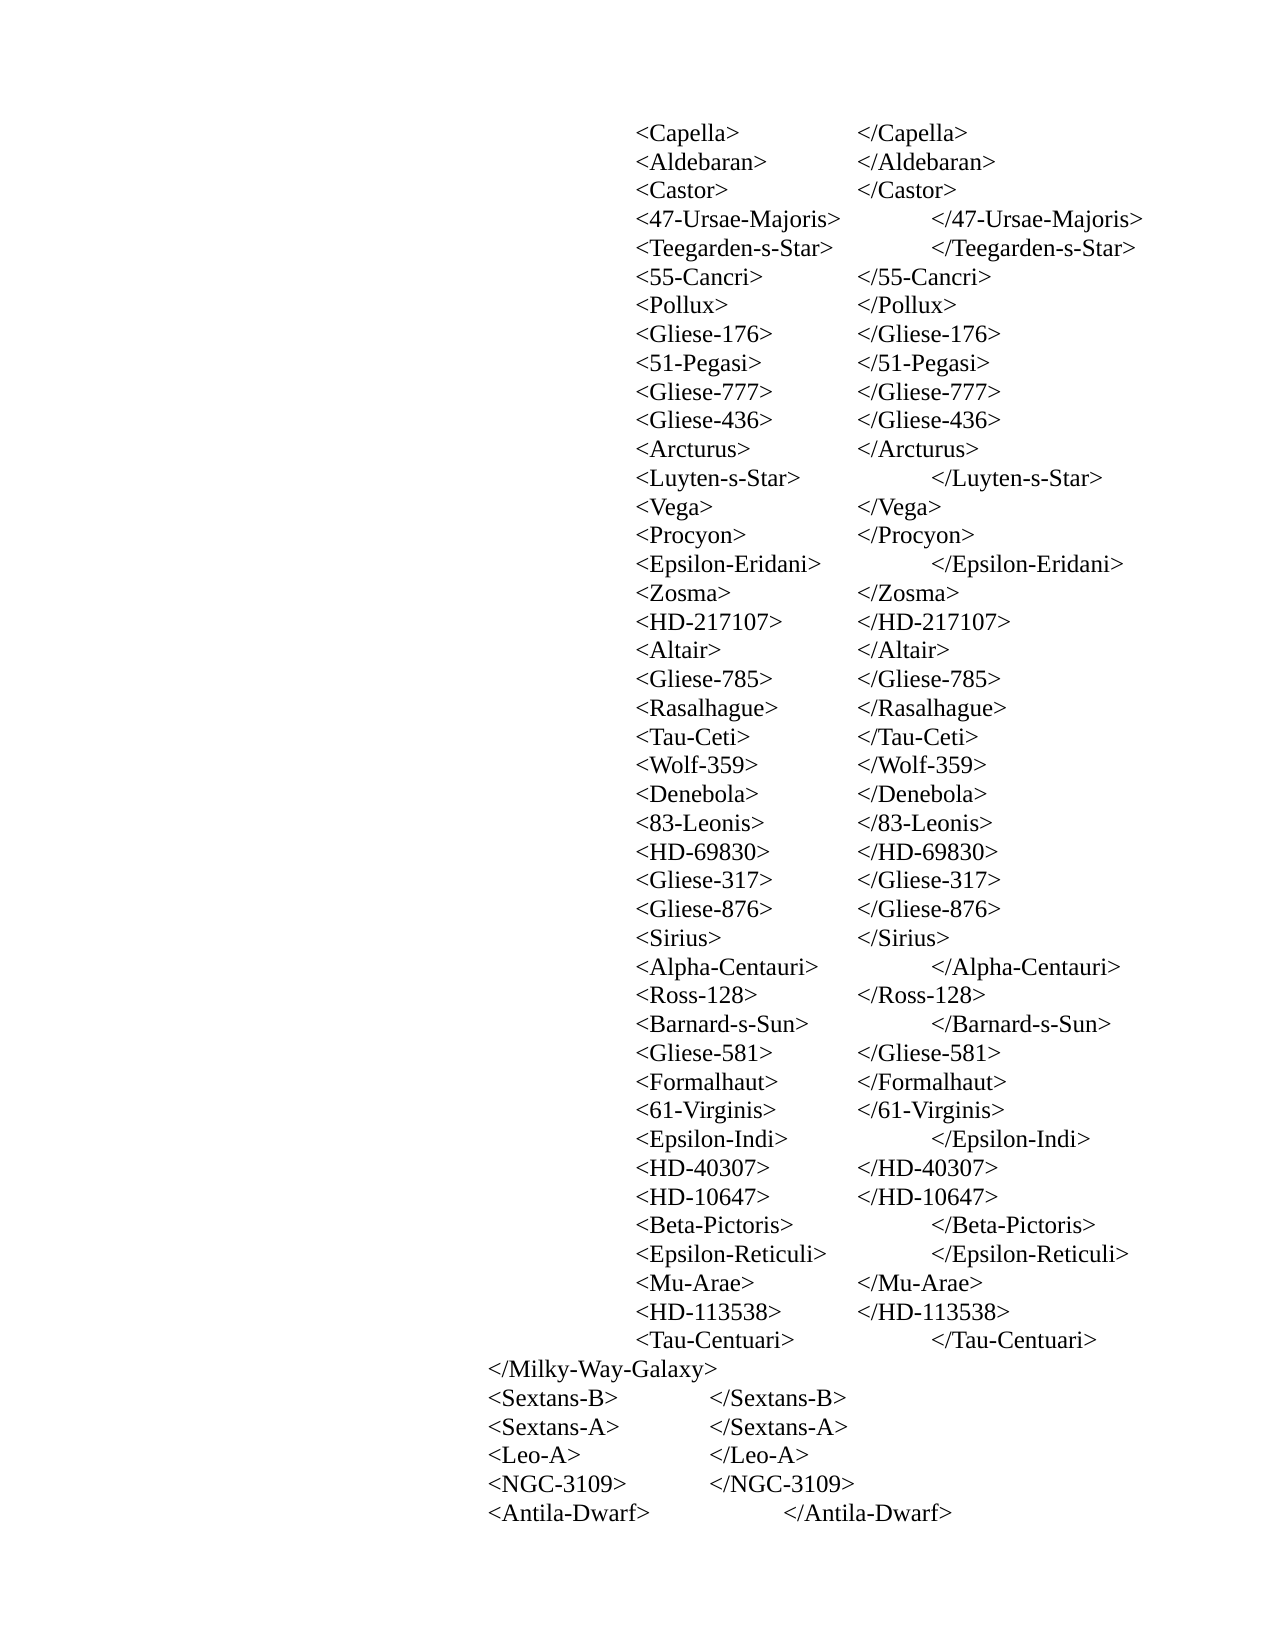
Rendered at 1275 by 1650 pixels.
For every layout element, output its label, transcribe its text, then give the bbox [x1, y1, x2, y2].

text <HD-217107> </HD-217107> [118, 607, 1157, 636]
text <Capella> </Capella> [118, 118, 1157, 147]
text <Tau-Ceti> </Tau-Ceti> [118, 722, 1157, 751]
text <Wolf-359> </Wolf-359> [118, 751, 1157, 779]
text <Leo-A> </Leo-A> [118, 1441, 1157, 1469]
text <Denebola> </Denebola> [118, 779, 1157, 808]
text <Tau-Centuari> </Tau-Centuari> [118, 1326, 1157, 1354]
text <Sextans-B> </Sextans-B> [118, 1383, 1157, 1412]
text <Alpha-Centauri> </Alpha-Centauri> [118, 952, 1157, 981]
text <83-Leonis> </83-Leonis> [118, 808, 1157, 837]
text <Gliese-785> </Gliese-785> [118, 664, 1157, 693]
text <HD-40307> </HD-40307> [118, 1153, 1157, 1182]
text <HD-113538> </HD-113538> [118, 1297, 1157, 1326]
text <HD-69830> </HD-69830> [118, 837, 1157, 866]
text <Gliese-317> </Gliese-317> [118, 866, 1157, 894]
text <Gliese-436> </Gliese-436> [118, 406, 1157, 434]
text <Mu-Arae> </Mu-Arae> [118, 1268, 1157, 1297]
text <Rasalhague> </Rasalhague> [118, 693, 1157, 722]
text <Aldebaran> </Aldebaran> [118, 147, 1157, 176]
text <Epsilon-Indi> </Epsilon-Indi> [118, 1124, 1157, 1153]
text <Epsilon-Eridani> </Epsilon-Eridani> [118, 549, 1157, 578]
text <Arcturus> </Arcturus> [118, 434, 1157, 463]
text <Vega> </Vega> [118, 492, 1157, 521]
text <Pollux> </Pollux> [118, 291, 1157, 319]
text <Antila-Dwarf> </Antila-Dwarf> [118, 1498, 1157, 1527]
text <Formalhaut> </Formalhaut> [118, 1067, 1157, 1096]
text <Sextans-A> </Sextans-A> [118, 1412, 1157, 1441]
text <51-Pegasi> </51-Pegasi> [118, 348, 1157, 377]
text <Ross-128> </Ross-128> [118, 981, 1157, 1009]
text <Beta-Pictoris> </Beta-Pictoris> [118, 1211, 1157, 1239]
text <Gliese-176> </Gliese-176> [118, 319, 1157, 348]
text <Sirius> </Sirius> [118, 923, 1157, 952]
text <47-Ursae-Majoris> </47-Ursae-Majoris> [118, 204, 1157, 233]
text <Procyon> </Procyon> [118, 521, 1157, 549]
text <55-Cancri> </55-Cancri> [118, 262, 1157, 291]
text <NGC-3109> </NGC-3109> [118, 1469, 1157, 1498]
text <Zosma> </Zosma> [118, 578, 1157, 607]
text <61-Virginis> </61-Virginis> [118, 1096, 1157, 1124]
text <Gliese-876> </Gliese-876> [118, 894, 1157, 923]
text <Teegarden-s-Star> </Teegarden-s-Star> [118, 233, 1157, 262]
text <HD-10647> </HD-10647> [118, 1182, 1157, 1211]
text <Gliese-581> </Gliese-581> [118, 1038, 1157, 1067]
text <Castor> </Castor> [118, 176, 1157, 204]
text <Altair> </Altair> [118, 636, 1157, 664]
text <Luyten-s-Star> </Luyten-s-Star> [118, 463, 1157, 492]
text <Epsilon-Reticuli> </Epsilon-Reticuli> [118, 1239, 1157, 1268]
text </Milky-Way-Galaxy> [118, 1354, 1157, 1383]
text <Barnard-s-Sun> </Barnard-s-Sun> [118, 1009, 1157, 1038]
text <Gliese-777> </Gliese-777> [118, 377, 1157, 406]
